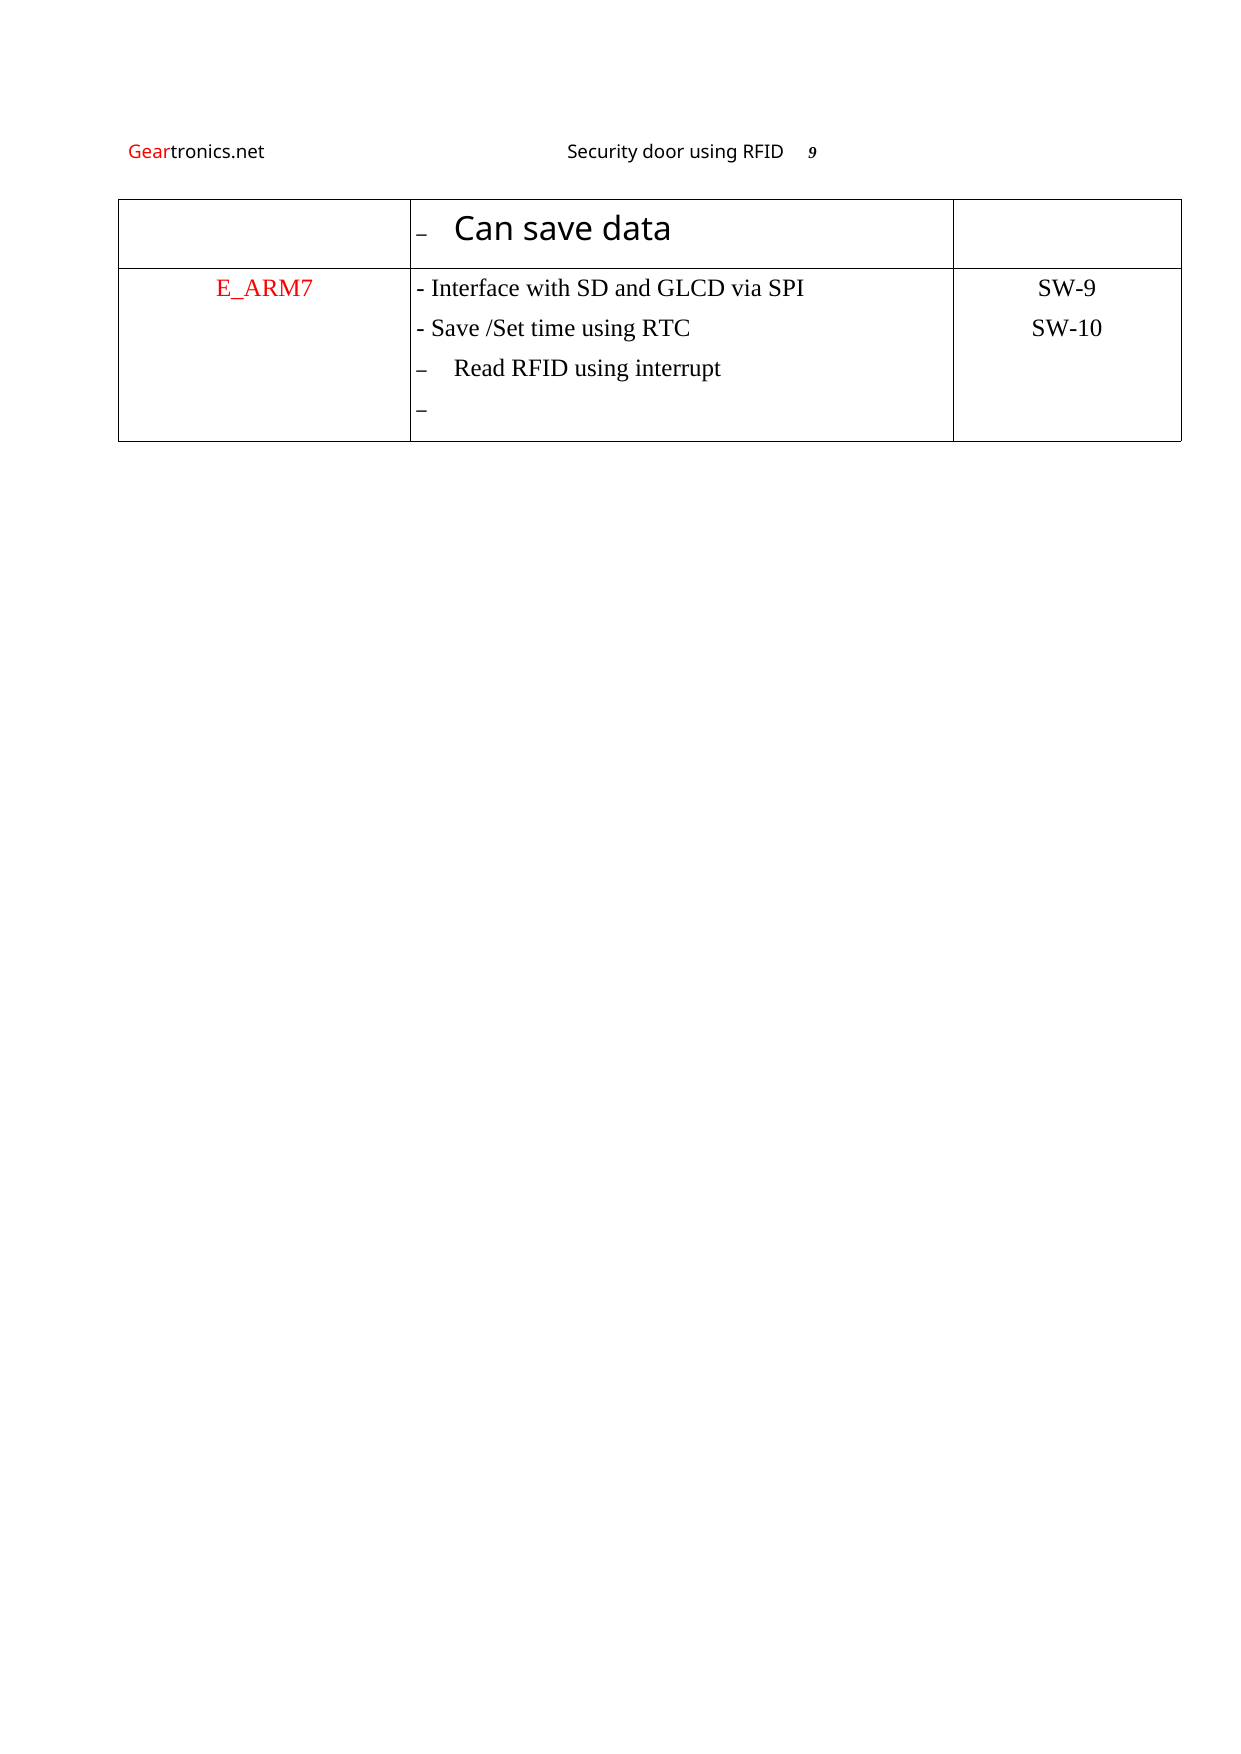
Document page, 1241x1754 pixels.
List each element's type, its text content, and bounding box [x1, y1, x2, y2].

table_cell [119, 200, 410, 268]
table_cell -SD/MMC Reader controller Can load data Can save data [411, 200, 953, 268]
table_cell SW-9 SW-10 [954, 269, 1181, 441]
table_cell [954, 200, 1181, 268]
table_cell - Interface with SD and GLCD via SPI - Save /Set time using RTC Read RFID using interrupt [411, 269, 953, 441]
table_cell E_ARM7 [119, 269, 410, 441]
